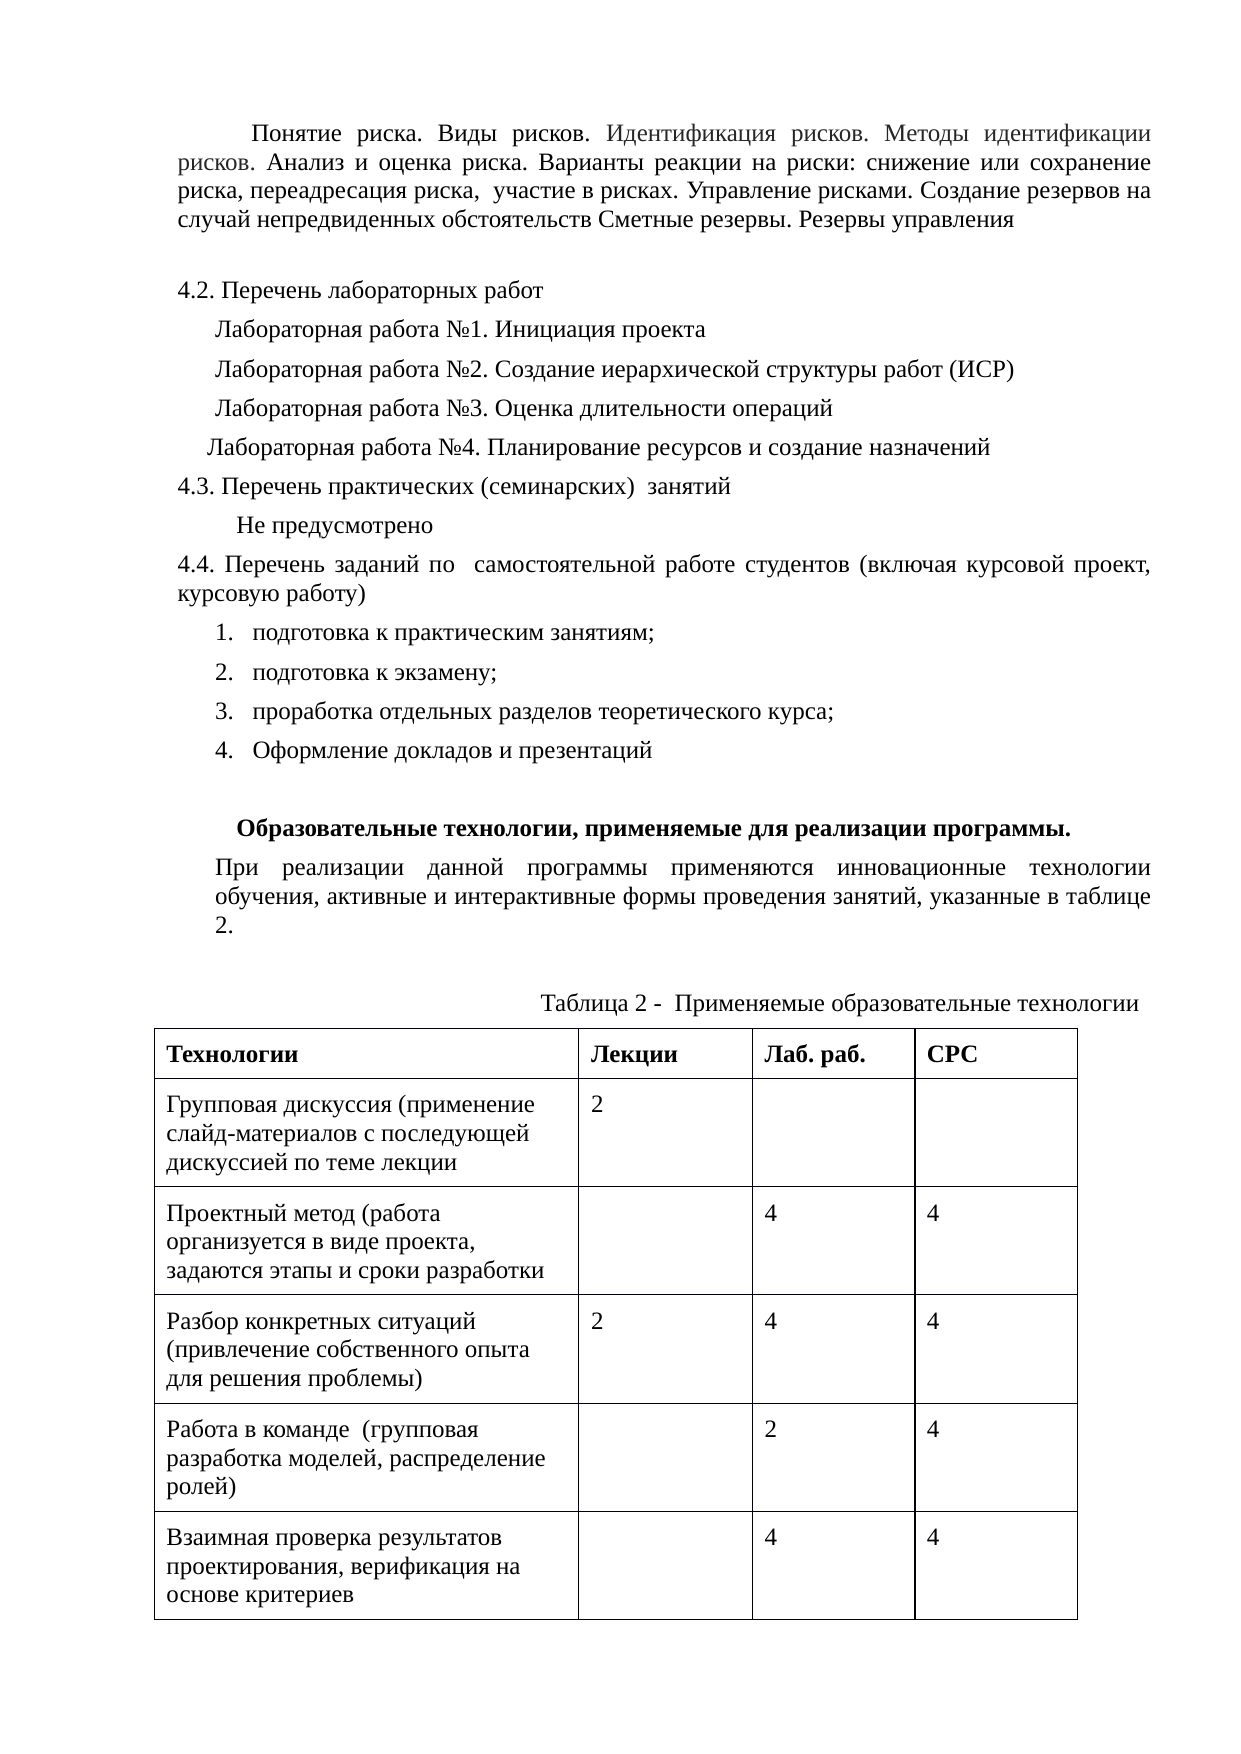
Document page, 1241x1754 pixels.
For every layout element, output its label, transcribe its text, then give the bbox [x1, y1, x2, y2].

table_cell Групповая дискуссия (применение слайд-материалов с последующей дискуссией по теме лекции [155, 1079, 578, 1186]
text Не предусмотрено [177, 510, 1152, 539]
text При реализации данной программы применяются инновационные технологии обучения, активные и интерактивные формы проведения занятий, указанные в таблице 2. [215, 852, 1152, 939]
list Оформление докладов и презентаций [215, 735, 1152, 764]
table_cell [579, 1187, 752, 1294]
table_cell 2 [579, 1295, 752, 1402]
text Таблица 2 - Применяемые образовательные технологии [215, 988, 1152, 1017]
table_cell [916, 1079, 1077, 1186]
text 4.3. Перечень практических (семинарских) занятий [177, 471, 1152, 500]
table_cell 4 [753, 1512, 914, 1619]
text Лабораторная работа №3. Оценка длительности операций [215, 393, 1152, 422]
subtitle Понятие риска. Виды рисков. Идентификация рисков. Методы идентификации рисков. Анализ и оценка риска. Варианты реакции на риски: снижение или сохранение риска, переадресация риска, участие в рисках. Управление рисками. Создание резервов на случай непредвиденных обстоятельств Сметные резервы. Резервы управления [177, 118, 1152, 233]
table_cell 2 [753, 1404, 914, 1511]
subtitle Лабораторная работа №2. Создание иерархической структуры работ (ИСР) [215, 354, 1152, 382]
table_header Лекции [579, 1029, 752, 1078]
list проработка отдельных разделов теоретического курса; [215, 696, 1152, 724]
text Образовательные технологии, применяемые для реализации программы. [236, 813, 1152, 842]
table_cell 4 [753, 1187, 914, 1294]
table_cell [579, 1404, 752, 1511]
text Лабораторная работа №1. Инициация проекта [215, 314, 1152, 343]
list подготовка к экзамену; [215, 657, 1152, 685]
text 4.2. Перечень лабораторных работ [177, 275, 1152, 304]
table_header Лаб. раб. [753, 1029, 914, 1078]
subtitle Лабораторная работа №4. Планирование ресурсов и создание назначений [207, 432, 1152, 461]
table_cell [753, 1079, 914, 1186]
table_cell 4 [916, 1404, 1077, 1511]
table_cell 4 [916, 1187, 1077, 1294]
table_cell [579, 1512, 752, 1619]
table_header Технологии [155, 1029, 578, 1078]
table_header СРС [916, 1029, 1077, 1078]
table_cell 4 [753, 1295, 914, 1402]
table_cell Проектный метод (работа организуется в виде проекта, задаются этапы и сроки разработки [155, 1187, 578, 1294]
table_cell Разбор конкретных ситуаций (привлечение собственного опыта для решения проблемы) [155, 1295, 578, 1402]
table_cell Взаимная проверка результатов проектирования, верификация на основе критериев [155, 1512, 578, 1619]
text 4.4. Перечень заданий по самостоятельной работе студентов (включая курсовой проект, курсовую работу) [177, 549, 1152, 607]
table_cell 4 [916, 1295, 1077, 1402]
table_cell 4 [916, 1512, 1077, 1619]
table_cell Работа в команде (групповая разработка моделей, распределение ролей) [155, 1404, 578, 1511]
list подготовка к практическим занятиям; [215, 617, 1152, 646]
table_cell 2 [579, 1079, 752, 1186]
